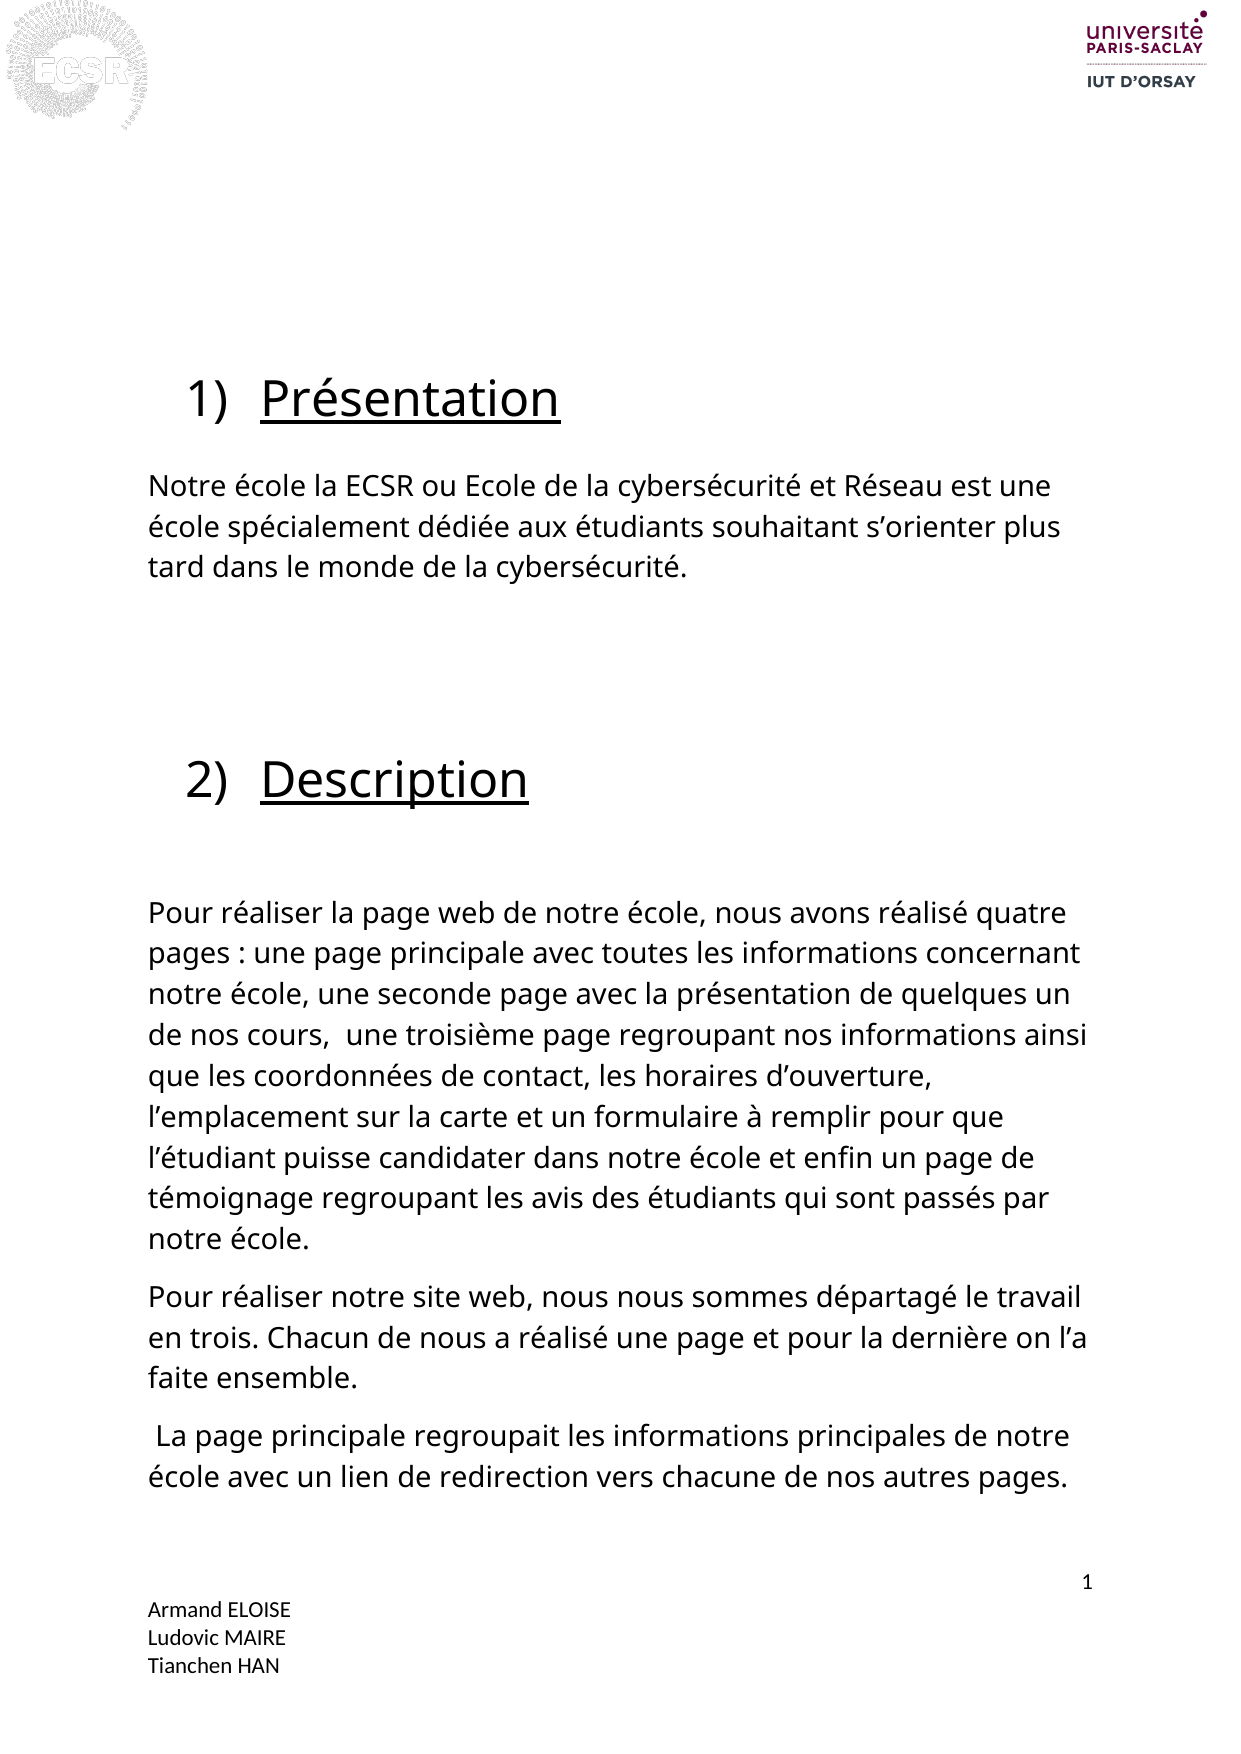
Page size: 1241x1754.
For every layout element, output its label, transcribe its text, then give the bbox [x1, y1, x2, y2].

text Pour réaliser la page web de notre école, nous avons réalisé quatre pages : une page principale avec toutes les informations concernant notre école, une seconde page avec la présentation de quelques un de nos cours, une troisième page regroupant nos informations ainsi que les coordonnées de contact, les horaires d’ouverture, l’emplacement sur la carte et un formulaire à remplir pour que l’étudiant puisse candidater dans notre école et enfin un page de témoignage regroupant les avis des étudiants qui sont passés par notre école. [148, 892, 1093, 1258]
text Notre école la ECSR ou Ecole de la cybersécurité et Réseau est une école spécialement dédiée aux étudiants souhaitant s’orienter plus tard dans le monde de la cybersécurité. [148, 465, 1093, 586]
list Présentation [185, 363, 1093, 431]
text La page principale regroupait les informations principales de notre école avec un lien de redirection vers chacune de nos autres pages. [148, 1415, 1093, 1496]
list Description [185, 744, 1093, 812]
text Pour réaliser notre site web, nous nous sommes départagé le travail en trois. Chacun de nous a réalisé une page et pour la dernière on l’a faite ensemble. [148, 1276, 1093, 1397]
